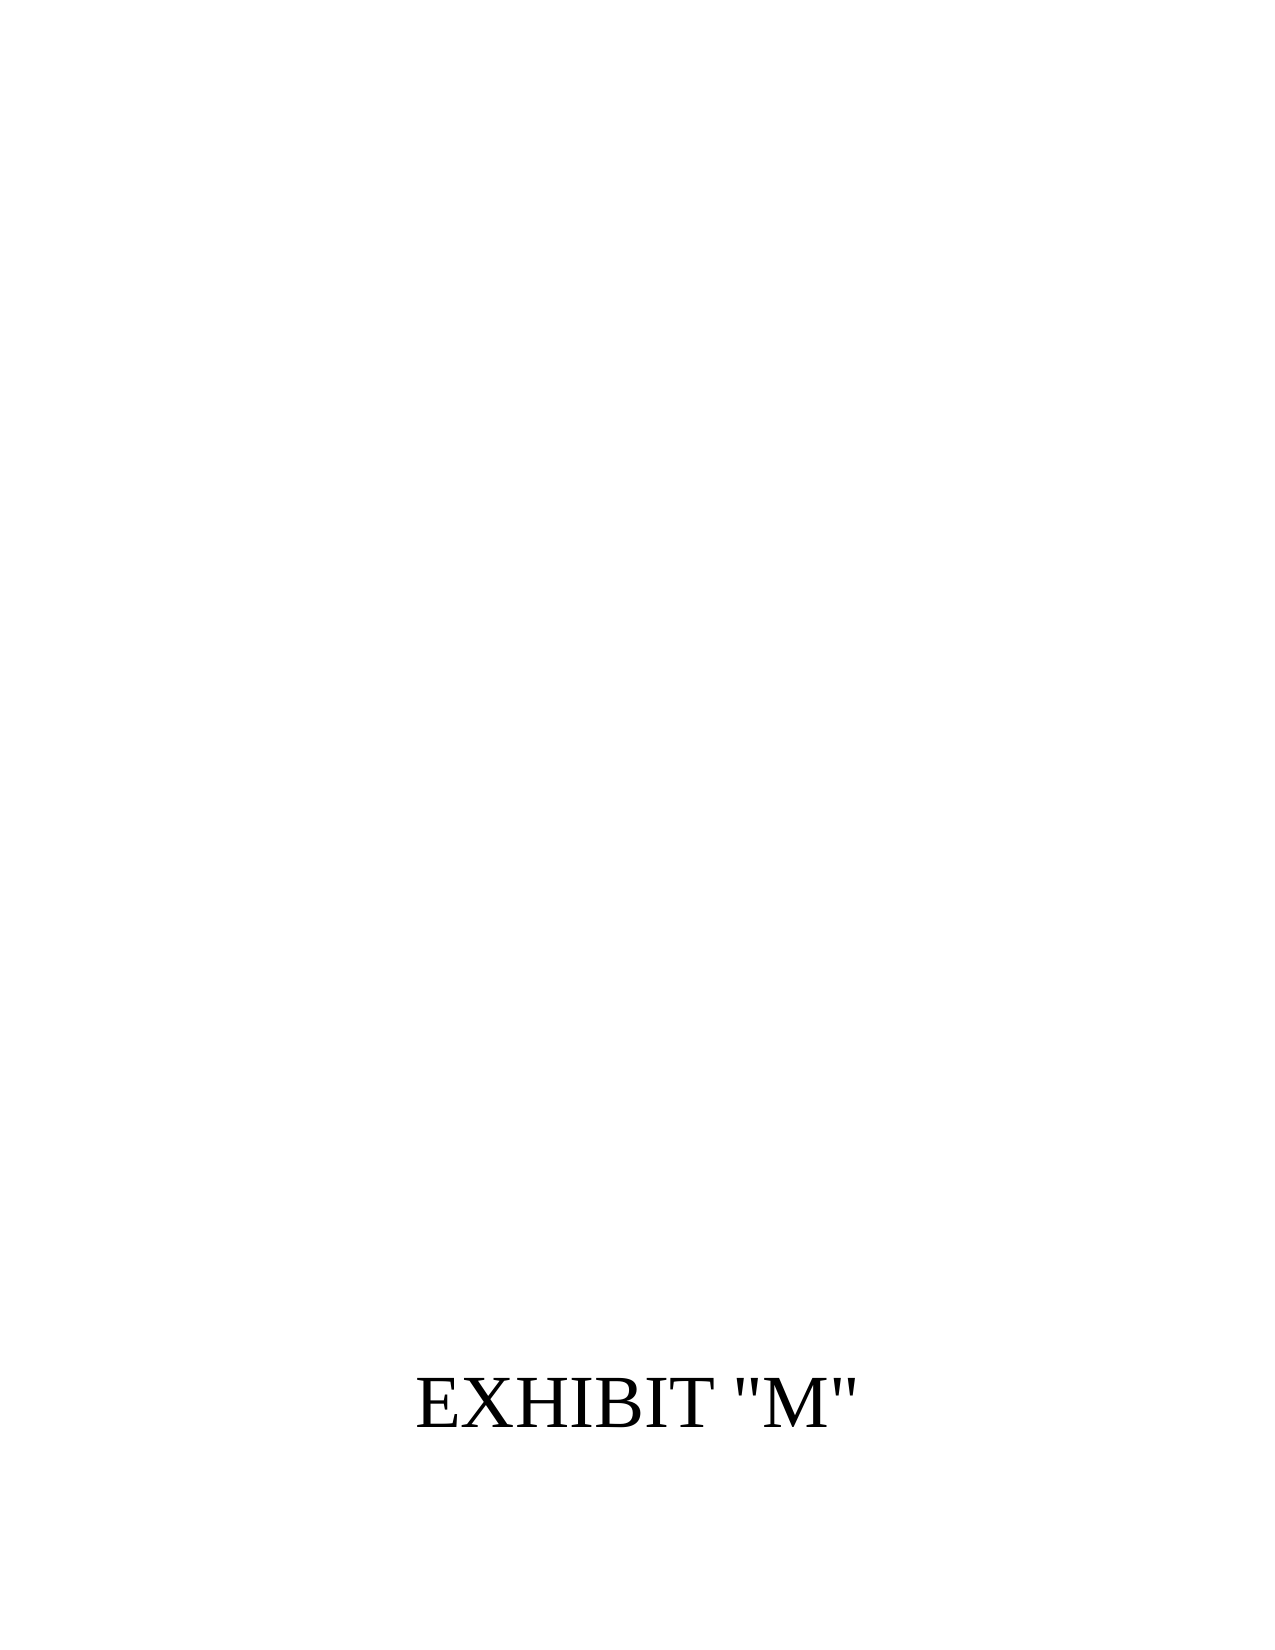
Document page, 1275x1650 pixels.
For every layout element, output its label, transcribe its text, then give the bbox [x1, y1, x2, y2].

text EXHIBIT "M" [150, 1357, 1125, 1444]
